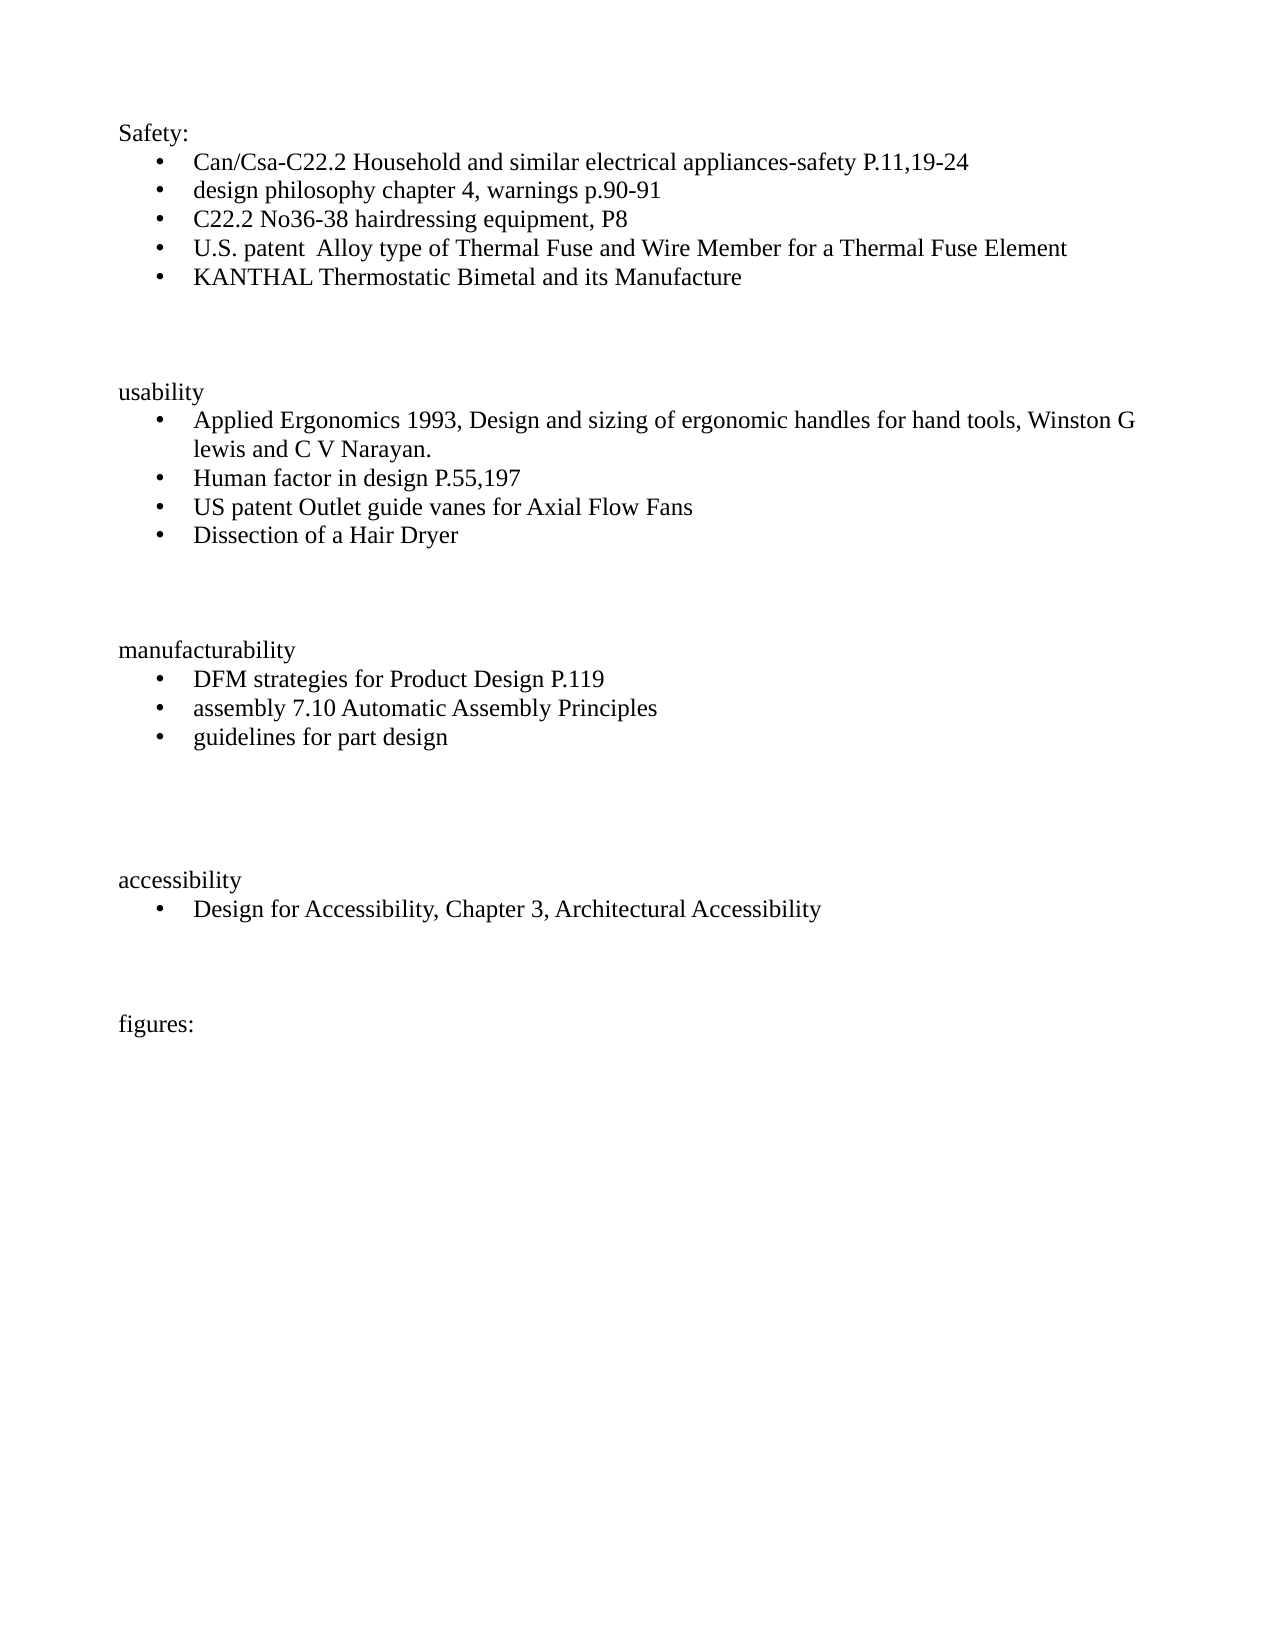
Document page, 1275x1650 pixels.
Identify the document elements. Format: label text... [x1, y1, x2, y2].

list Human factor in design P.55,197 [156, 463, 1157, 492]
text Safety: [118, 118, 1157, 147]
list Can/Csa-C22.2 Household and similar electrical appliances-safety P.11,19-24 [156, 147, 1157, 176]
list C22.2 No36-38 hairdressing equipment, P8 [156, 204, 1157, 233]
list Dissection of a Hair Dryer [156, 521, 1157, 549]
text accessibility [118, 866, 1157, 894]
list guidelines for part design [156, 722, 1157, 751]
text usability [118, 377, 1157, 406]
text figures: [118, 1009, 1157, 1038]
list assembly 7.10 Automatic Assembly Principles [156, 693, 1157, 722]
list KANTHAL Thermostatic Bimetal and its Manufacture [156, 262, 1157, 291]
list design philosophy chapter 4, warnings p.90-91 [156, 176, 1157, 204]
list U.S. patent Alloy type of Thermal Fuse and Wire Member for a Thermal Fuse Element [156, 233, 1157, 262]
list US patent Outlet guide vanes for Axial Flow Fans [156, 492, 1157, 521]
list Applied Ergonomics 1993, Design and sizing of ergonomic handles for hand tools, Winston G lewis and C V Narayan. [156, 406, 1157, 463]
list Design for Accessibility, Chapter 3, Architectural Accessibility [156, 894, 1157, 923]
text manufacturability [118, 636, 1157, 664]
list DFM strategies for Product Design P.119 [156, 664, 1157, 693]
